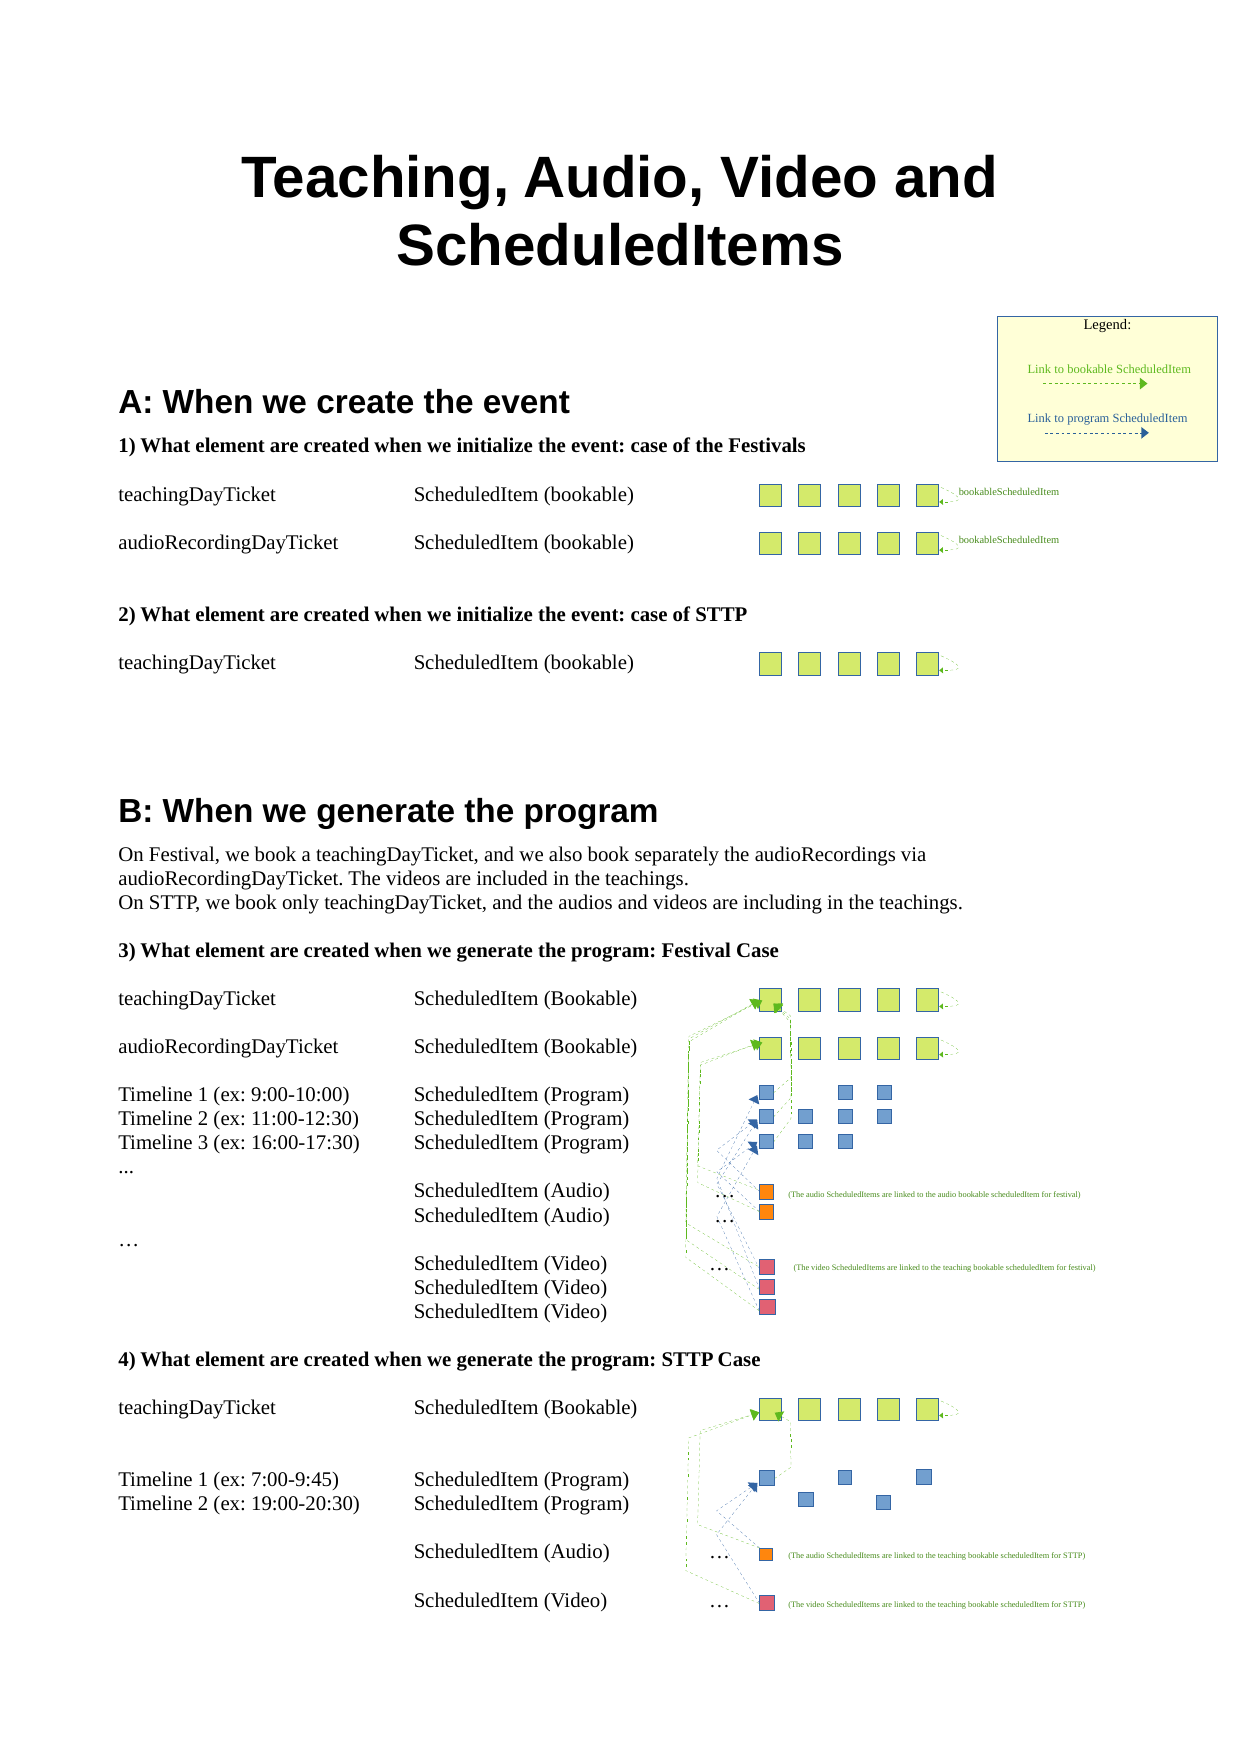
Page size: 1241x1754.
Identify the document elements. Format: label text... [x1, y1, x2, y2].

subtitle A: When we create the event [118, 382, 997, 421]
text 2) What element are created when we initialize the event: case of STTP [118, 602, 1122, 626]
text ScheduledItem (Audio) [118, 1202, 686, 1227]
text [689, 1082, 1122, 1106]
text teachingDayTicket ScheduledItem (Bookable) [118, 1395, 1122, 1419]
text Timeline 2 (ex: 11:00-12:30) ScheduledItem (Program) [118, 1106, 1122, 1130]
text Timeline 2 (ex: 19:00-20:30) ScheduledItem (Program) [118, 1491, 1122, 1515]
text ScheduledItem (Video) [118, 1299, 1122, 1323]
text … (The audio ScheduledItems are linked to the audio bookable scheduledItem for festival) [687, 1178, 1122, 1202]
text [687, 1154, 1122, 1178]
text Timeline 3 (ex: 16:00-17:30) ScheduledItem (Program) [118, 1130, 687, 1154]
text ScheduledItem (Audio) [118, 1178, 687, 1202]
text ScheduledItem (Video) … (The video ScheduledItems are linked to the teaching bookable scheduledItem for festival) [118, 1251, 1122, 1275]
text ... [118, 1154, 687, 1178]
text audioRecordingDayTicket ScheduledItem (Bookable) [118, 1034, 1122, 1058]
text 3) What element are created when we generate the program: Festival Case [118, 938, 1122, 962]
text 4) What element are created when we generate the program: STTP Case [118, 1347, 1122, 1371]
text On STTP, we book only teachingDayTicket, and the audios and videos are including in the teachings. [118, 890, 1122, 914]
text ScheduledItem (Video) [118, 1275, 1122, 1299]
text teachingDayTicket ScheduledItem (bookable) [118, 650, 1122, 674]
text ScheduledItem (Video) … (The video ScheduledItems are linked to the teaching bookable scheduledItem for STTP) [118, 1587, 1122, 1612]
text ScheduledItem (Audio) … (The audio ScheduledItems are linked to the teaching bookable scheduledItem for STTP) [118, 1539, 1122, 1563]
text … [118, 1227, 1122, 1251]
text On Festival, we book a teachingDayTicket, and we also book separately the audioRecordings via audioRecordingDayTicket. The videos are included in the teachings. [118, 842, 1122, 890]
text teachingDayTicket ScheduledItem (bookable) [118, 481, 1122, 506]
title Teaching, Audio, Video and ScheduledItems [118, 143, 1122, 277]
subtitle B: When we generate the program [118, 791, 1122, 829]
text Timeline 1 (ex: 7:00-9:45) ScheduledItem (Program) [118, 1467, 1122, 1491]
text [688, 1130, 1122, 1154]
text Timeline 1 (ex: 9:00-10:00) ScheduledItem (Program) [118, 1082, 688, 1106]
text teachingDayTicket ScheduledItem (Bookable) [118, 986, 1122, 1010]
text … [687, 1202, 1122, 1227]
text audioRecordingDayTicket ScheduledItem (bookable) [118, 529, 1122, 554]
text 1) What element are created when we initialize the event: case of the Festivals [118, 433, 997, 457]
